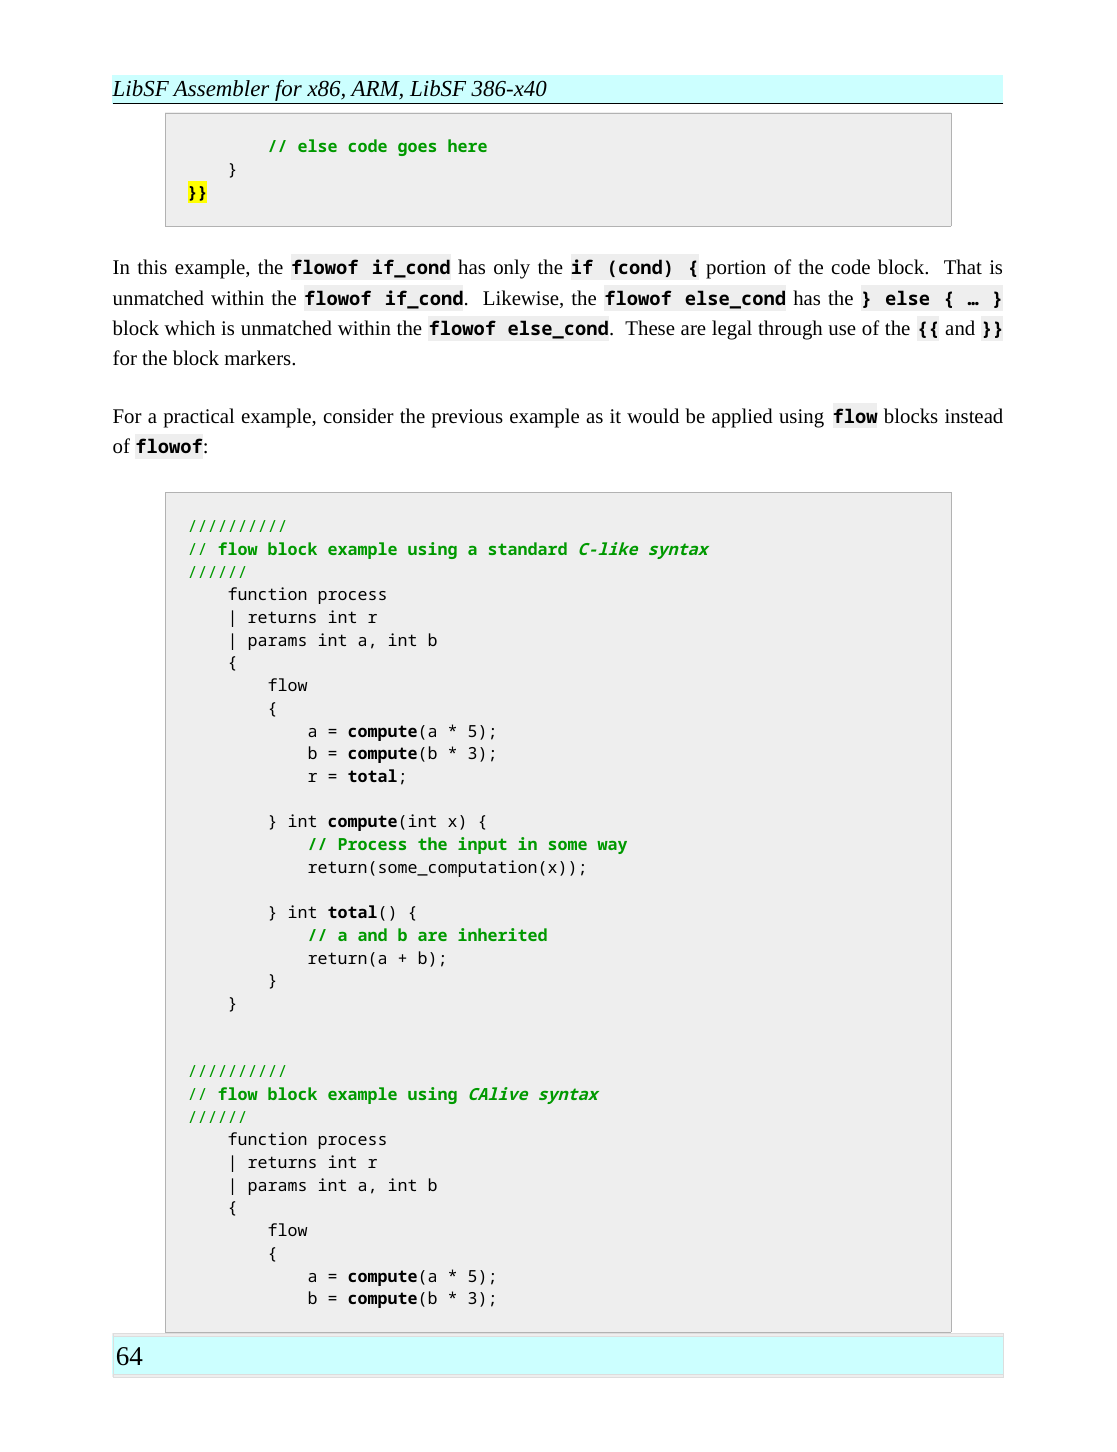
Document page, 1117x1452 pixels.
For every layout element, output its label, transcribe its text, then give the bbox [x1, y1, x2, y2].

text ////////// // flow block example using a standard C-like syntax ////// function process | returns int r | params int a, int b { flow { a = compute(a * 5); b = compute(b * 3); r = total; } int compute(int x) { // Process the input in some way return(some_computation(x)); } int total() { // a and b are inherited return(a + b); } } ////////// // flow block example using CAlive syntax ////// function process | returns int r | params int a, int b { flow { a = compute(a * 5); b = compute(b * 3); [166, 493, 951, 1332]
text In this example, the flowof if_cond has only the if (cond) { portion of the code block. That is unmatched within the flowof if_cond. Likewise, the flowof else_cond has the } else { … } block which is unmatched within the flowof else_cond. These are legal through use of the {{ and }} for the block markers. [112, 254, 1003, 370]
text // else code goes here } }} [166, 114, 951, 226]
text For a practical example, consider the previous example as it would be applied using flow blocks instead of flowof: [112, 403, 1003, 459]
